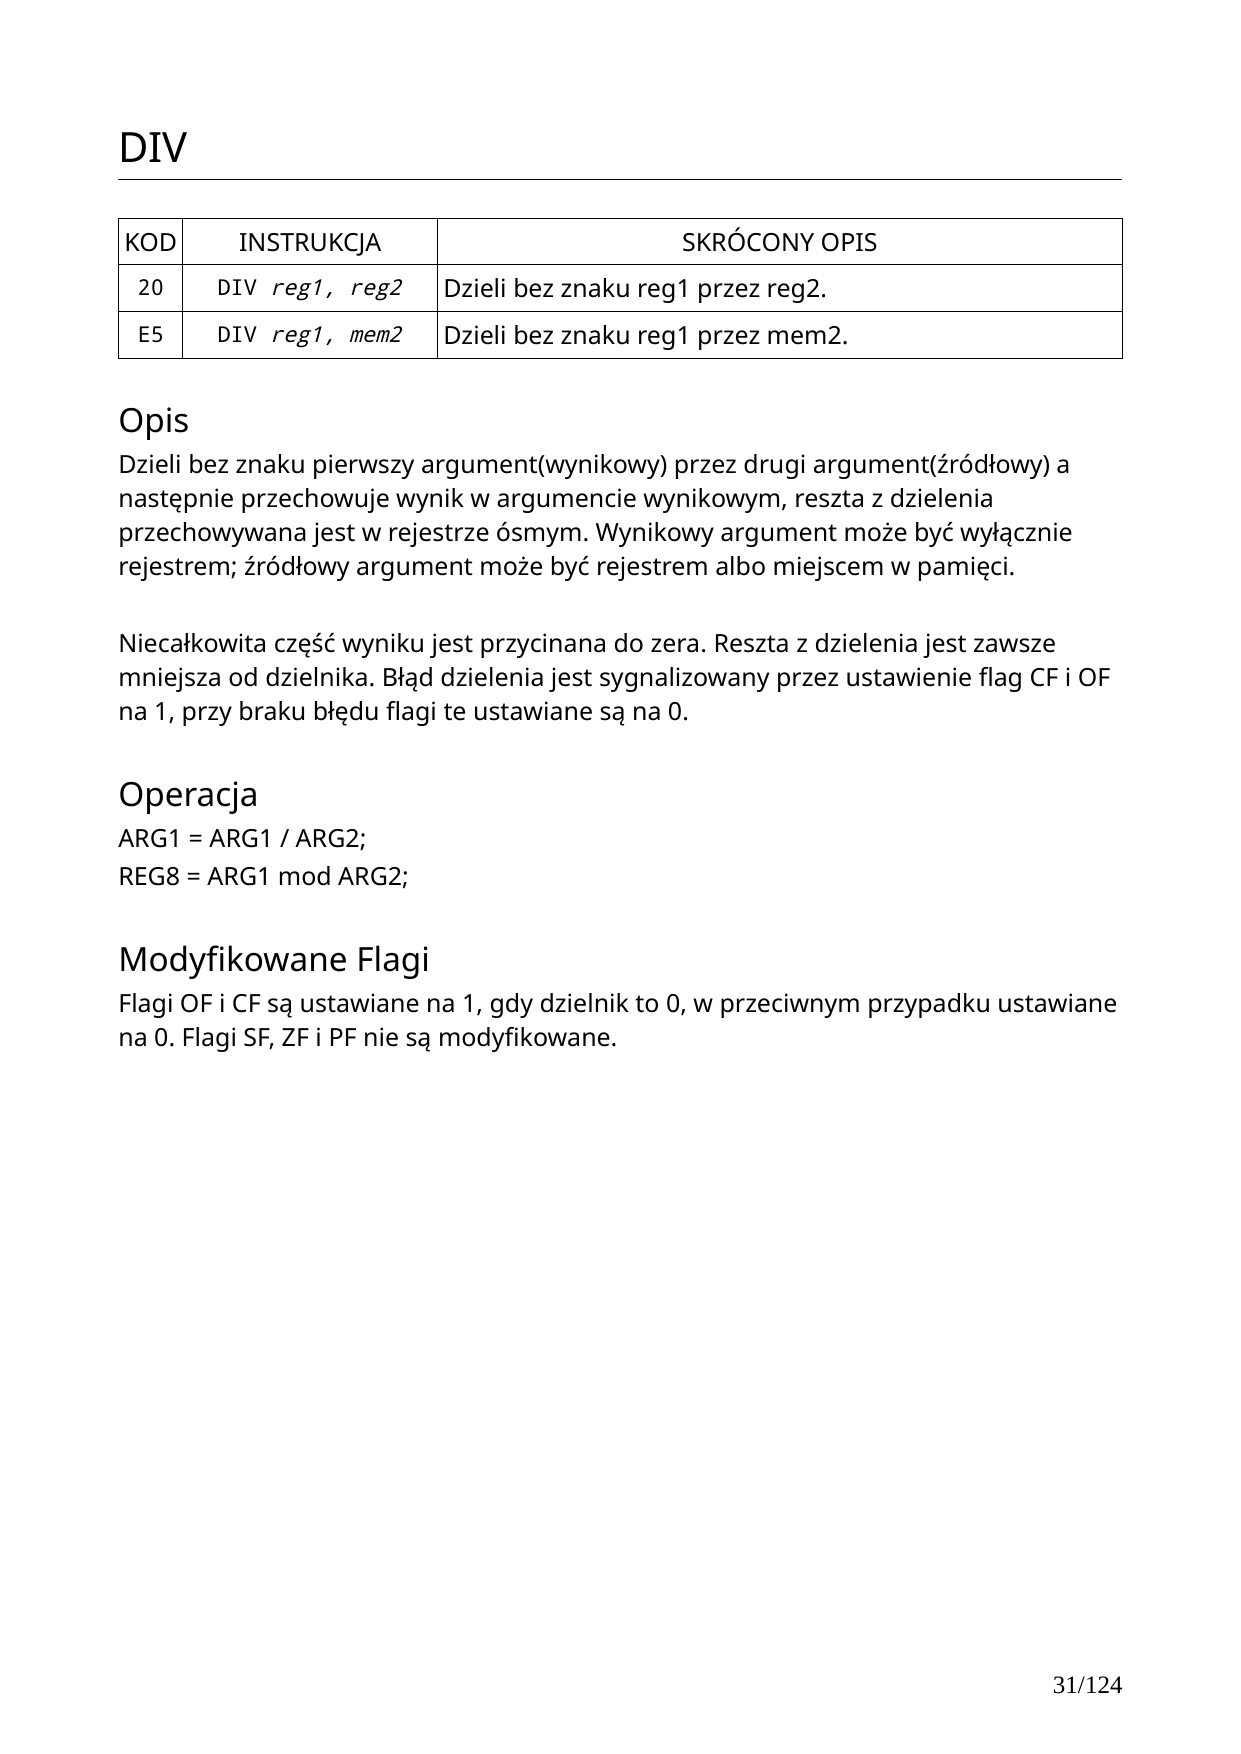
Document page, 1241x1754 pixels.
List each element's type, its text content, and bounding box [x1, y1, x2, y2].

table_cell DIV reg1, mem2 [183, 312, 437, 357]
text DIV [118, 118, 1122, 179]
text Dzieli bez znaku pierwszy argument(wynikowy) przez drugi argument(źródłowy) a następnie przechowuje wynik w argumencie wynikowym, reszta z dzielenia przechowywana jest w rejestrze ósmym. Wynikowy argument może być wyłącznie rejestrem; źródłowy argument może być rejestrem albo miejscem w pamięci. [118, 447, 1122, 587]
text Flagi OF i CF są ustawiane na 1, gdy dzielnik to 0, w przeciwnym przypadku ustawiane na 0. Flagi SF, ZF i PF nie są modyfikowane. [118, 986, 1122, 1058]
table_cell 20 [119, 265, 182, 311]
text Modyfikowane Flagi [118, 936, 1122, 986]
table_cell Dzieli bez znaku reg1 przez mem2. [438, 312, 1122, 357]
text Niecałkowita część wyniku jest przycinana do zera. Reszta z dzielenia jest zawsze mniejsza od dzielnika. Błąd dzielenia jest sygnalizowany przez ustawienie flag CF i OF na 1, przy braku błędu flagi te ustawiane są na 0. [118, 626, 1122, 732]
table_cell Dzieli bez znaku reg1 przez reg2. [438, 265, 1122, 311]
table_header KOD [119, 219, 182, 264]
text Operacja [118, 771, 1122, 821]
table_cell DIV reg1, reg2 [183, 265, 437, 311]
table_header INSTRUKCJA [183, 219, 437, 264]
table_cell E5 [119, 312, 182, 357]
text ARG1 = ARG1 / ARG2; [118, 821, 1122, 859]
table_header SKRÓCONY OPIS [438, 219, 1122, 264]
text REG8 = ARG1 mod ARG2; [118, 859, 1122, 897]
text Opis [118, 397, 1122, 447]
